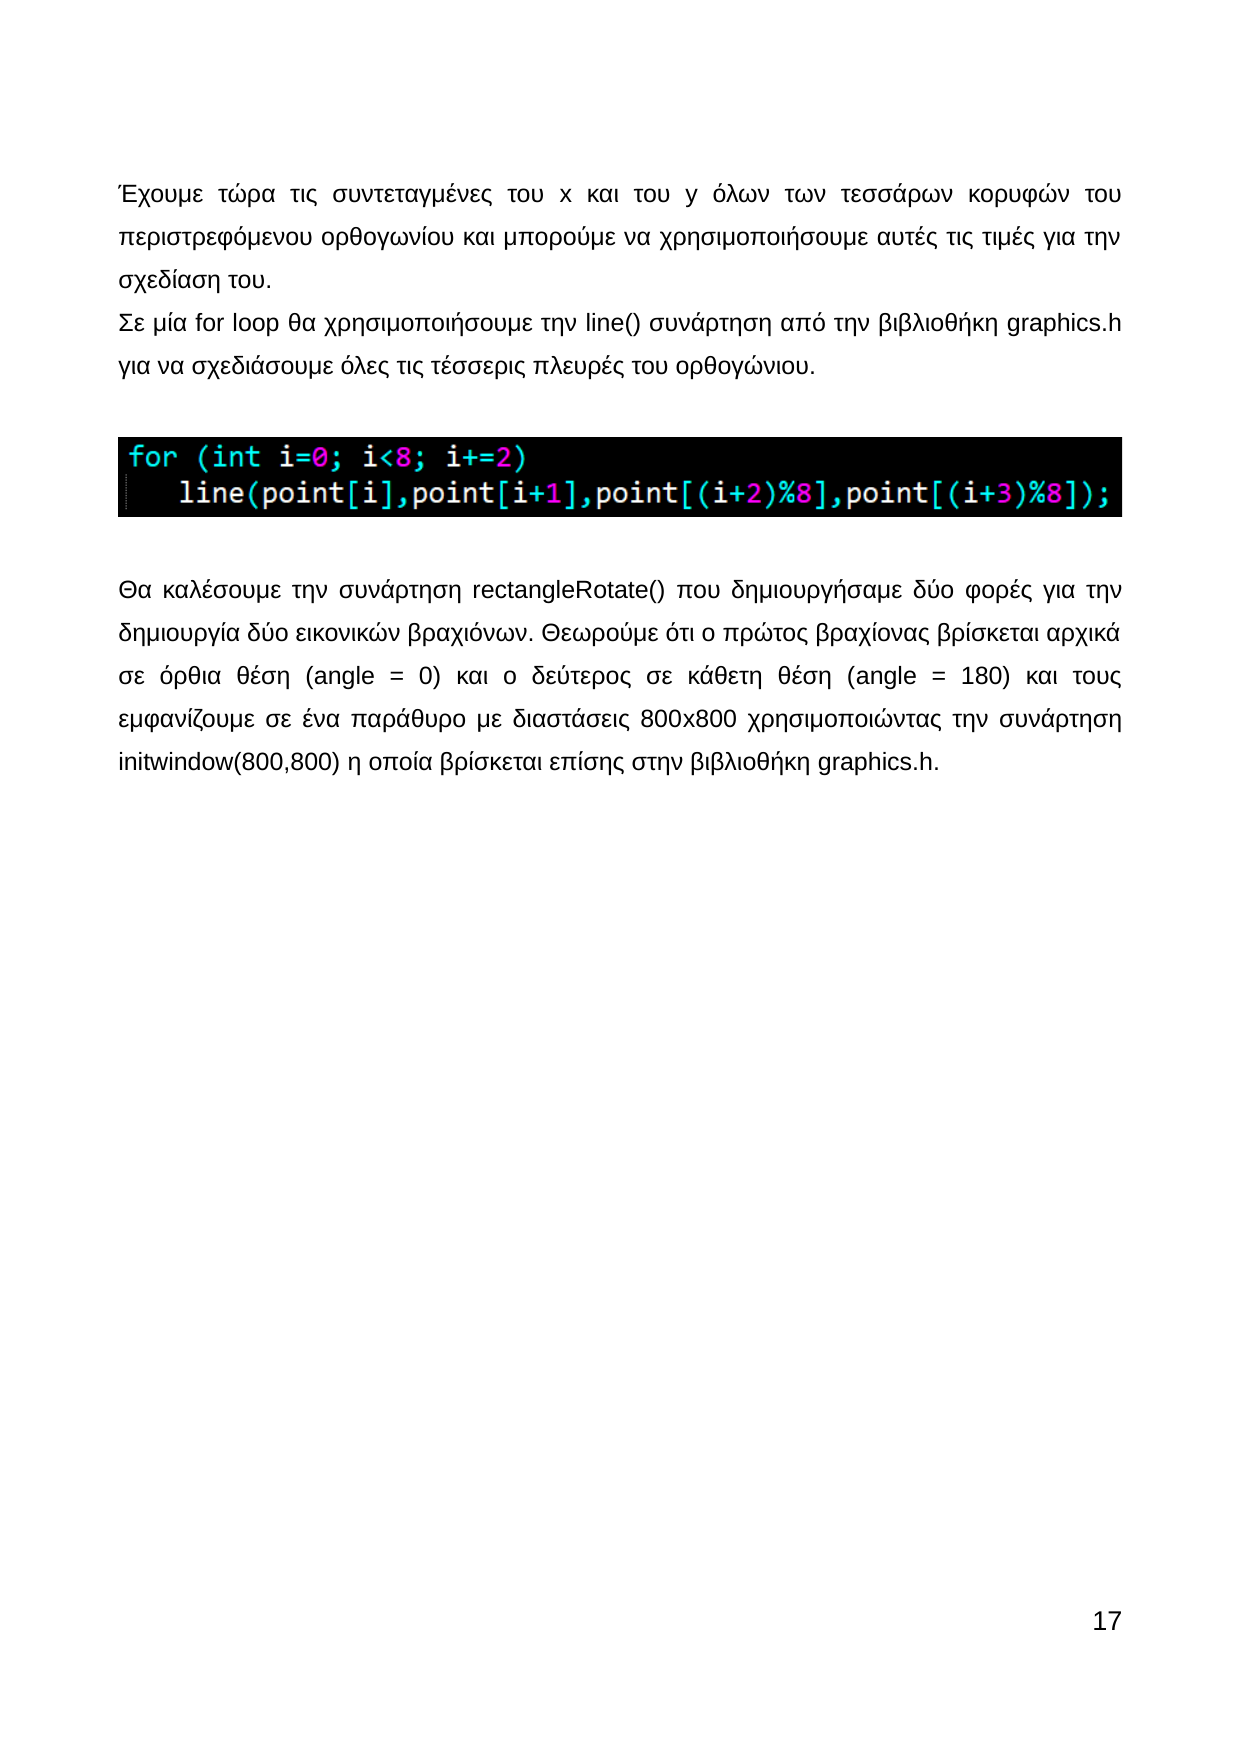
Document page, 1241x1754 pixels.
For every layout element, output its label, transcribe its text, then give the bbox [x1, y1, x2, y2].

text Θα καλέσουμε την συνάρτηση rectangleRotate() που δημιουργήσαμε δύο φορές για την δημιουργία δύο εικονικών βραχιόνων. Θεωρούμε ότι ο πρώτος βραχίονας βρίσκεται αρχικά σε όρθια θέση (angle = 0) και ο δεύτερος σε κάθετη θέση (angle = 180) και τους εμφανίζουμε σε ένα παράθυρο με διαστάσεις 800x800 χρησιμοποιώντας την συνάρτηση initwindow(800,800) η οποία βρίσκεται επίσης στην βιβλιοθήκη graphics.h. [118, 574, 1122, 776]
picture [118, 437, 1123, 517]
text Σε μία for loop θα χρησιμοποιήσουμε την line() συνάρτηση από την βιβλιοθήκη graphics.h για να σχεδιάσουμε όλες τις τέσσερις πλευρές του ορθογώνιου. [118, 308, 1122, 380]
text Έχουμε τώρα τις συντεταγμένες του x και του y όλων των τεσσάρων κορυφών του περιστρεφόμενου ορθογωνίου και μπορούμε να χρησιμοποιήσουμε αυτές τις τιμές για την σχεδίαση του. [118, 179, 1122, 294]
